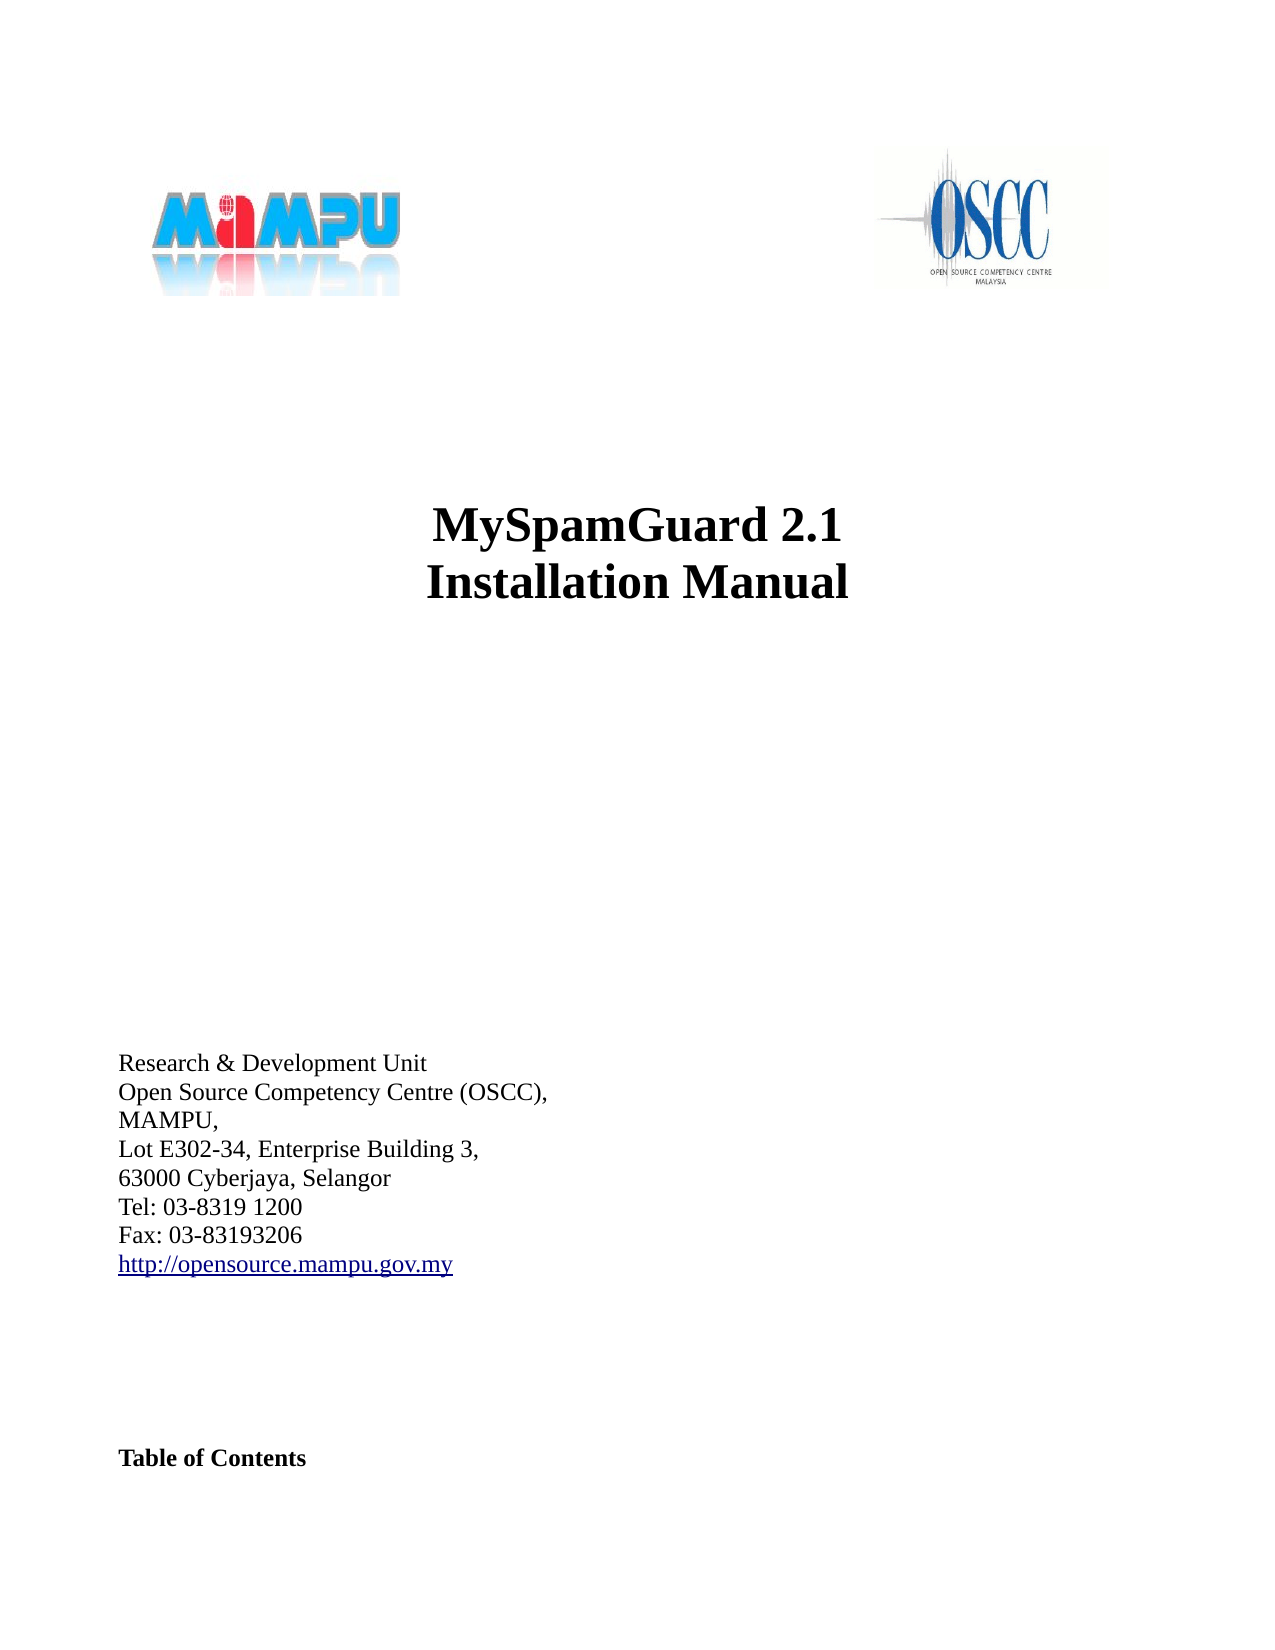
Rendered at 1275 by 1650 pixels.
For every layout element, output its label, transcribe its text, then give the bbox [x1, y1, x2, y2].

picture [873, 146, 1109, 289]
text Lot E302-34, Enterprise Building 3, [118, 1134, 1157, 1163]
text http://opensource.mampu.gov.my [118, 1249, 1157, 1278]
text MySpamGuard 2.1 [118, 494, 1157, 552]
picture [150, 152, 401, 296]
text Installation Manual [118, 552, 1157, 609]
text Fax: 03-83193206 [118, 1221, 1157, 1249]
text Research & Development Unit [118, 1048, 1157, 1077]
text Tel: 03-8319 1200 [118, 1192, 1157, 1221]
text MAMPU, [118, 1106, 1157, 1134]
text Open Source Competency Centre (OSCC), [118, 1077, 1157, 1106]
text 63000 Cyberjaya, Selangor [118, 1163, 1157, 1192]
text Table of Contents [118, 1443, 1157, 1472]
